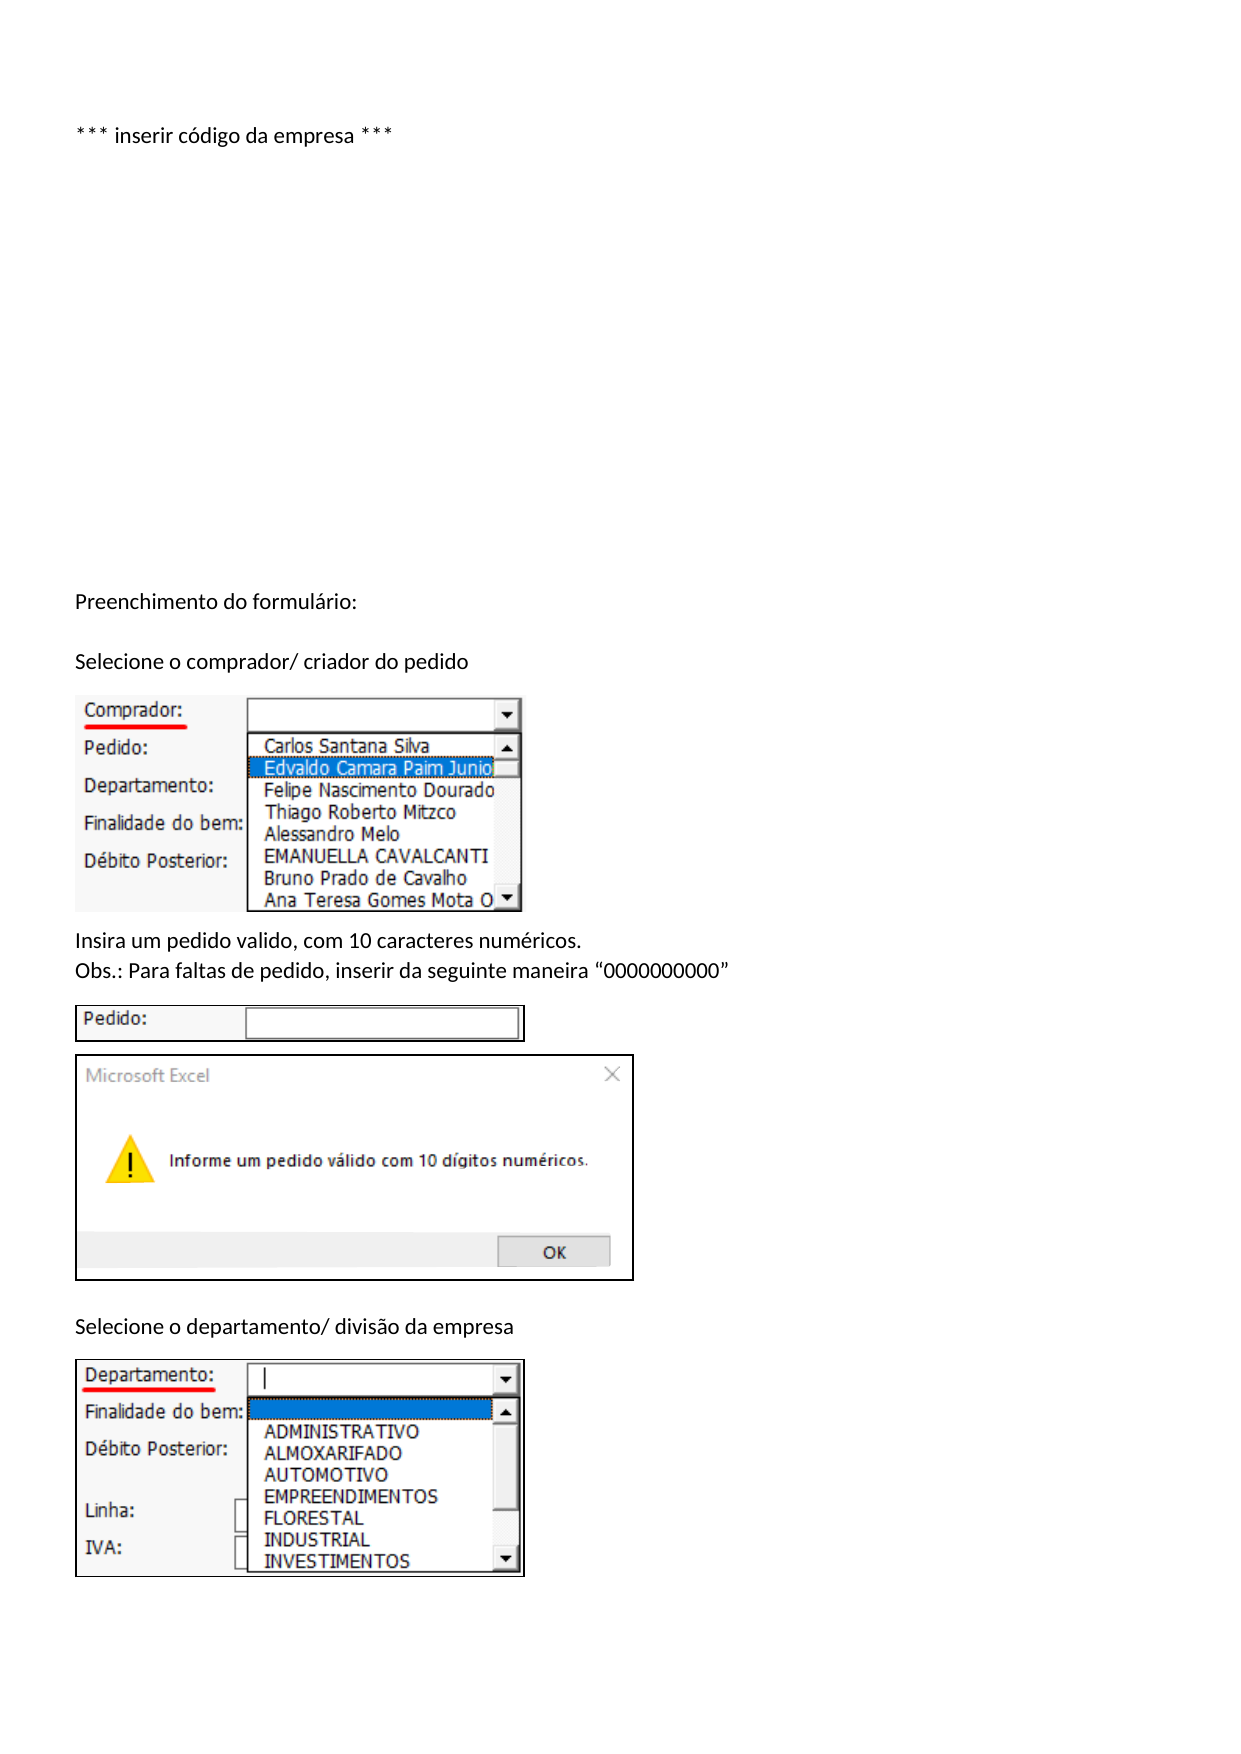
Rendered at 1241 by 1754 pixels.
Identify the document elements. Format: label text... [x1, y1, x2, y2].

text *** inserir código da empresa *** [75, 122, 1165, 149]
text Insira um pedido valido, com 10 caracteres numéricos. Obs.: Para faltas de pedido, inserir da seguinte maneira “0000000000” [75, 926, 1165, 984]
text Preenchimento do formulário: Selecione o comprador/ criador do pedido [75, 587, 1165, 675]
text Selecione o departamento/ divisão da empresa [75, 1312, 1165, 1340]
